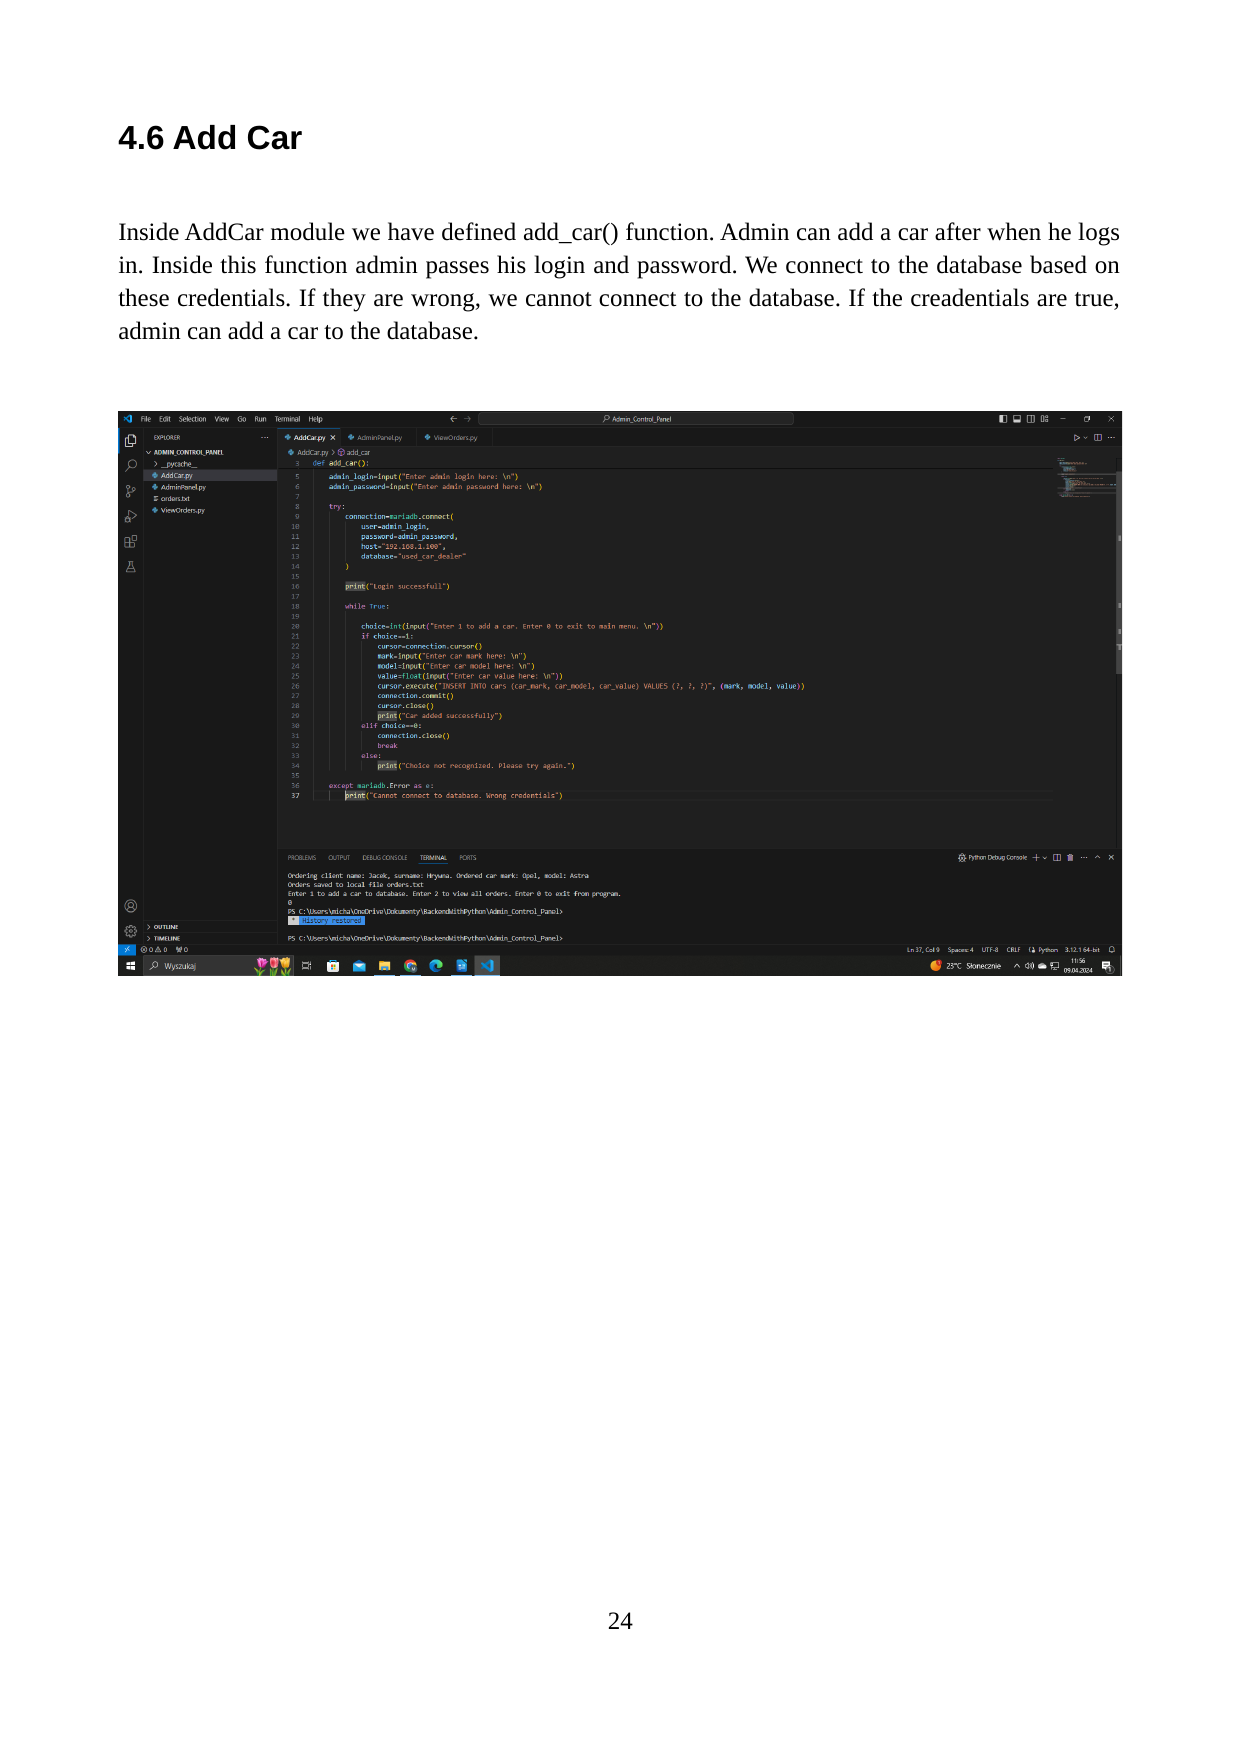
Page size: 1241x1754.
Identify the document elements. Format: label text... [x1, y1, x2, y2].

subtitle 4.6 Add Car [118, 118, 1122, 157]
picture [118, 411, 1123, 976]
text Inside AddCar module we have defined add_car() function. Admin can add a car after when he logs in. Inside this function admin passes his login and password. We connect to the database based on these credentials. If they are wrong, we cannot connect to the database. If the creadentials are true, admin can add a car to the database. [118, 217, 1122, 344]
